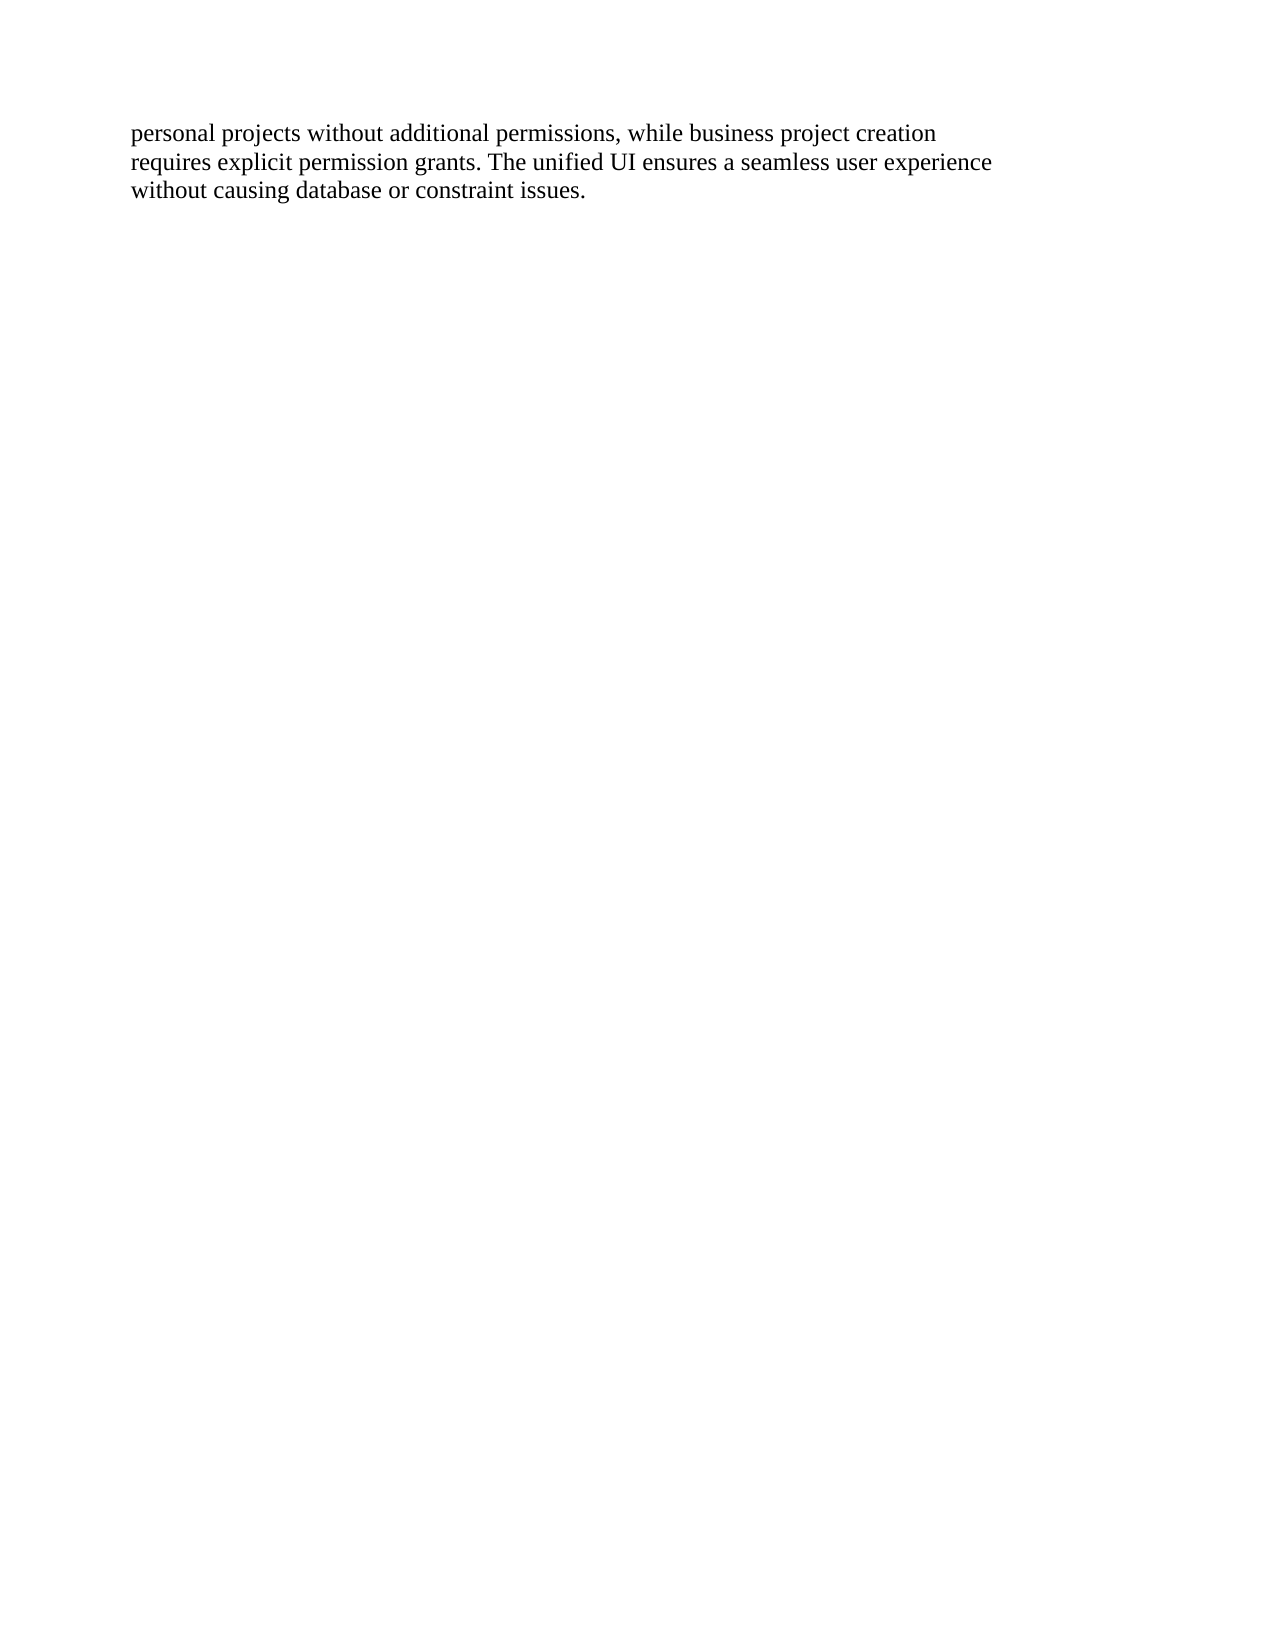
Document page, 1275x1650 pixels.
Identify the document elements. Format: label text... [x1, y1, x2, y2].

text requires explicit permission grants. The unified UI ensures a seamless user experience [118, 147, 1157, 176]
text without causing database or constraint issues. [118, 176, 1157, 204]
text personal projects without additional permissions, while business project creation [118, 118, 1157, 147]
